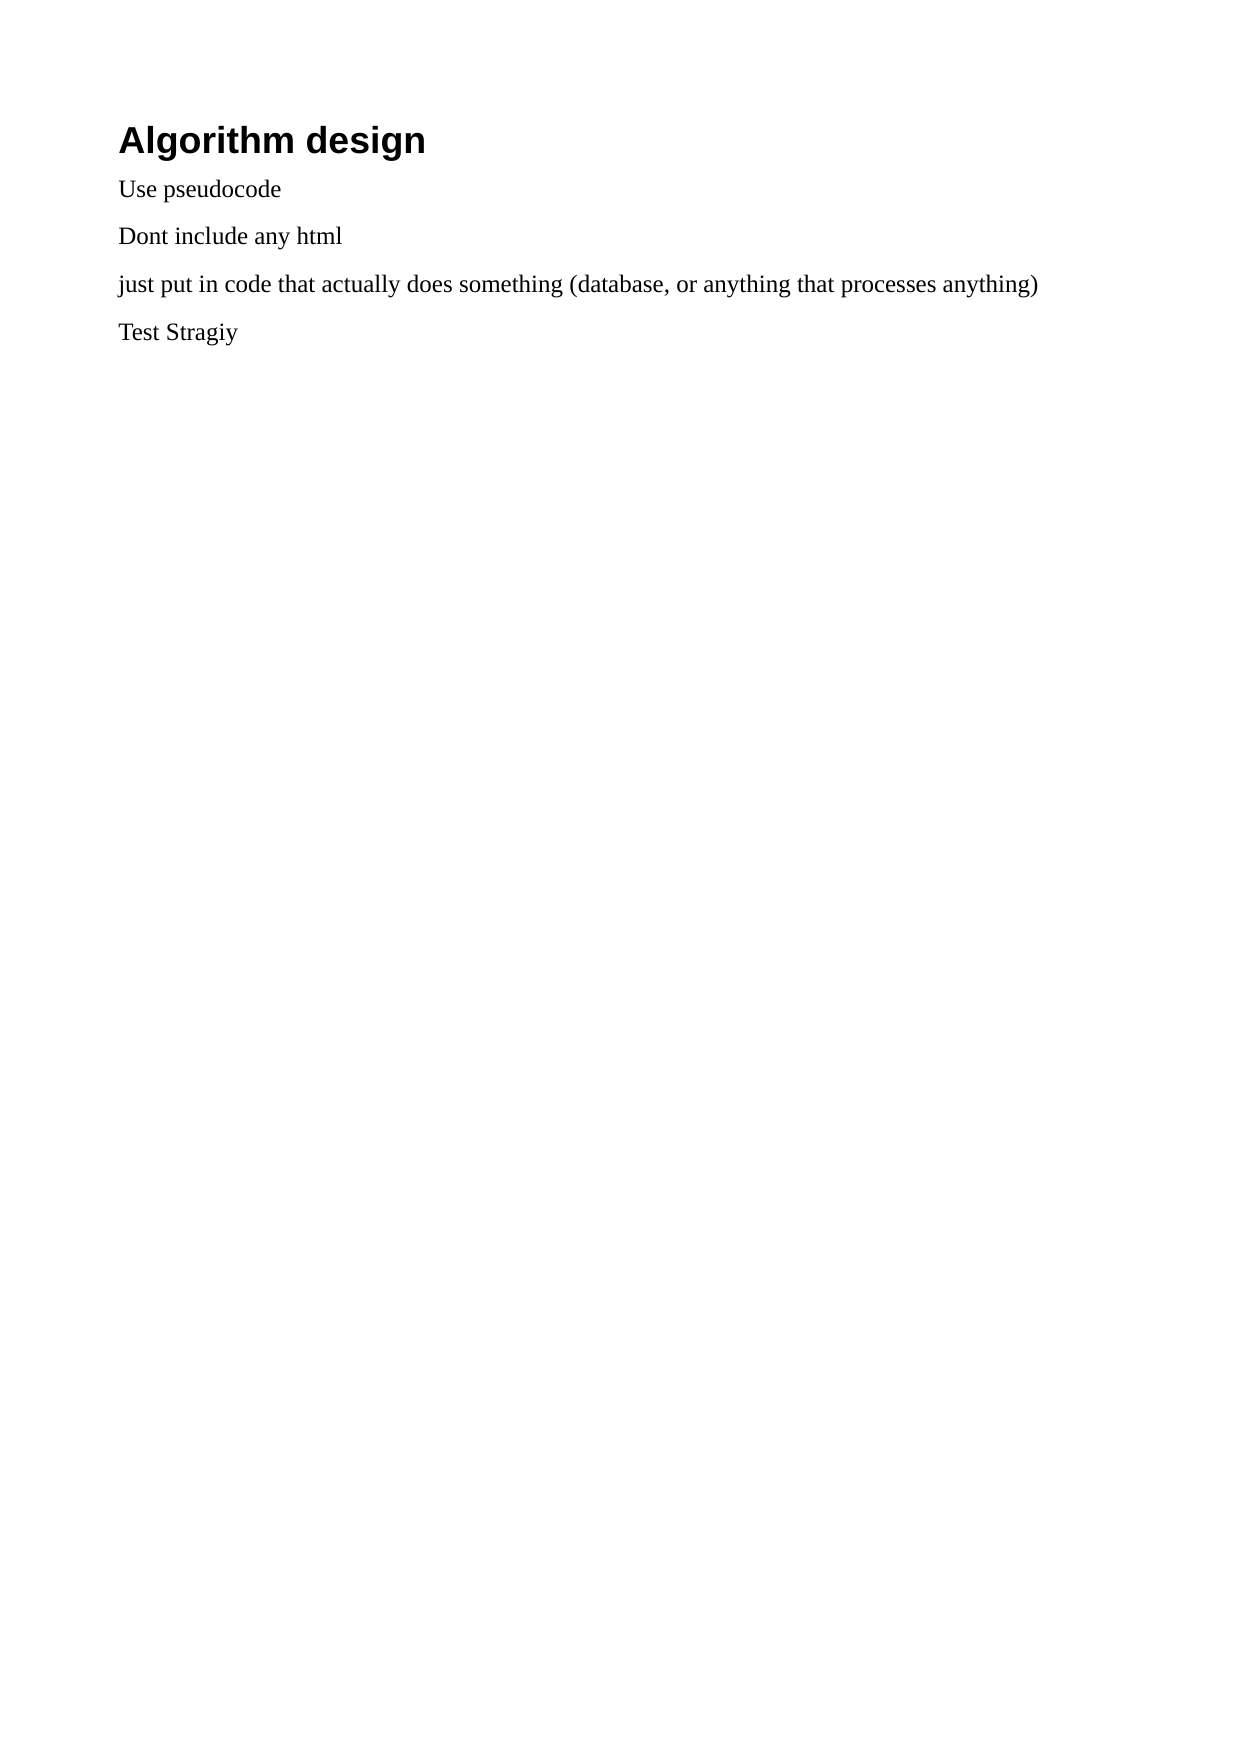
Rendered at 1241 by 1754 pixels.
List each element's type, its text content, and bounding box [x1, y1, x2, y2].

text Use pseudocode [118, 174, 1122, 202]
text Dont include any html [118, 221, 1122, 250]
text Test Stragiy [118, 317, 1122, 345]
subtitle Algorithm design [118, 118, 1122, 161]
text just put in code that actually does something (database, or anything that processes anything) [118, 269, 1122, 298]
